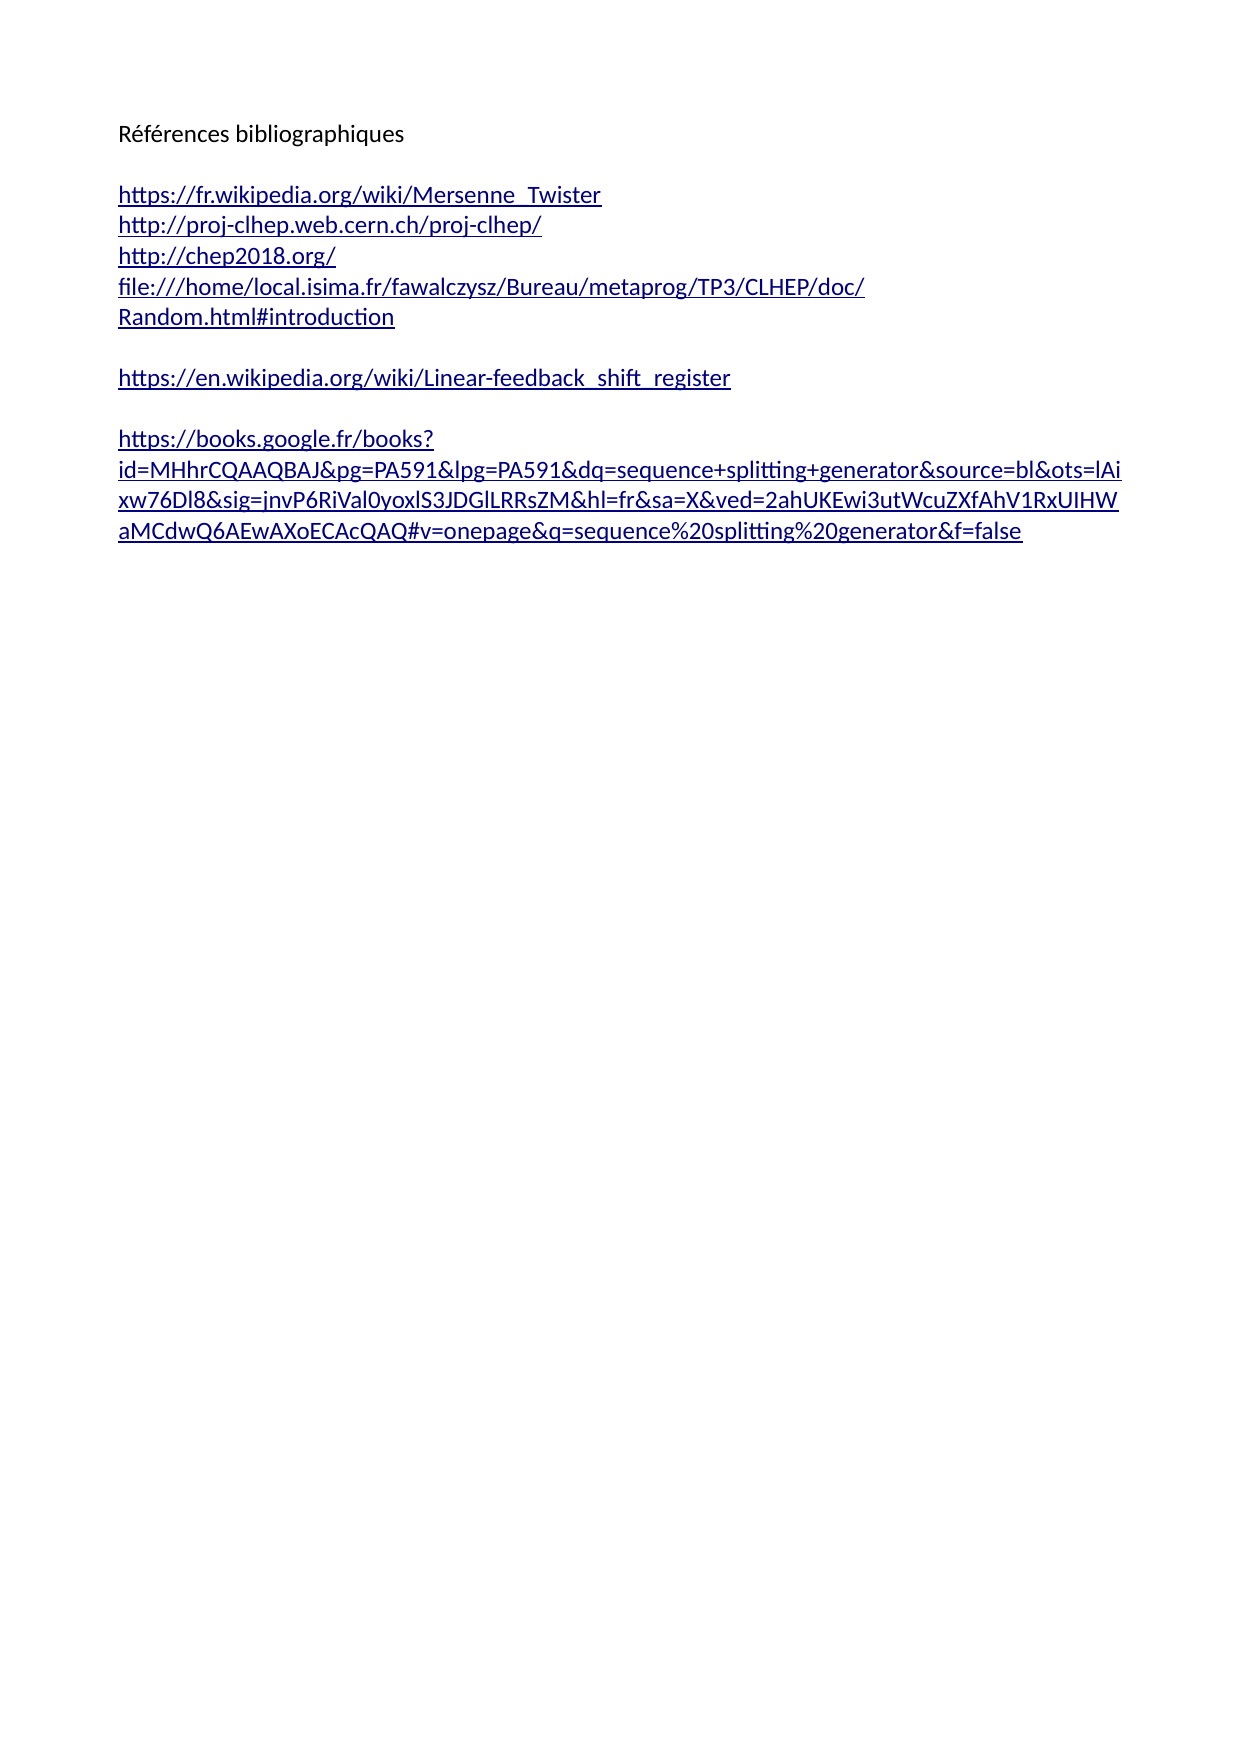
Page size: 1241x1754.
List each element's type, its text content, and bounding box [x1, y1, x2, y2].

text https://en.wikipedia.org/wiki/Linear-feedback_shift_register [118, 362, 1122, 393]
text https://books.google.fr/books?id=MHhrCQAAQBAJ&pg=PA591&lpg=PA591&dq=sequence+splitting+generator&source=bl&ots=lAi [118, 423, 1122, 480]
text file:///home/local.isima.fr/fawalczysz/Bureau/metaprog/TP3/CLHEP/doc/Random.html#introduction [118, 271, 1122, 332]
text Références bibliographiques [118, 118, 1122, 149]
text http://chep2018.org/ [118, 240, 1122, 271]
text xw76Dl8&sig=jnvP6RiVal0yoxlS3JDGlLRRsZM&hl=fr&sa=X&ved=2ahUKEwi3utWcuZXfAhV1RxUIHWaMCdwQ6AEwAXoECAcQAQ#v=onepage&q=sequence%20splitting%20generator&f=false [118, 481, 1122, 545]
text https://fr.wikipedia.org/wiki/Mersenne_Twister [118, 179, 1122, 210]
text http://proj-clhep.web.cern.ch/proj-clhep/ [118, 210, 1122, 240]
